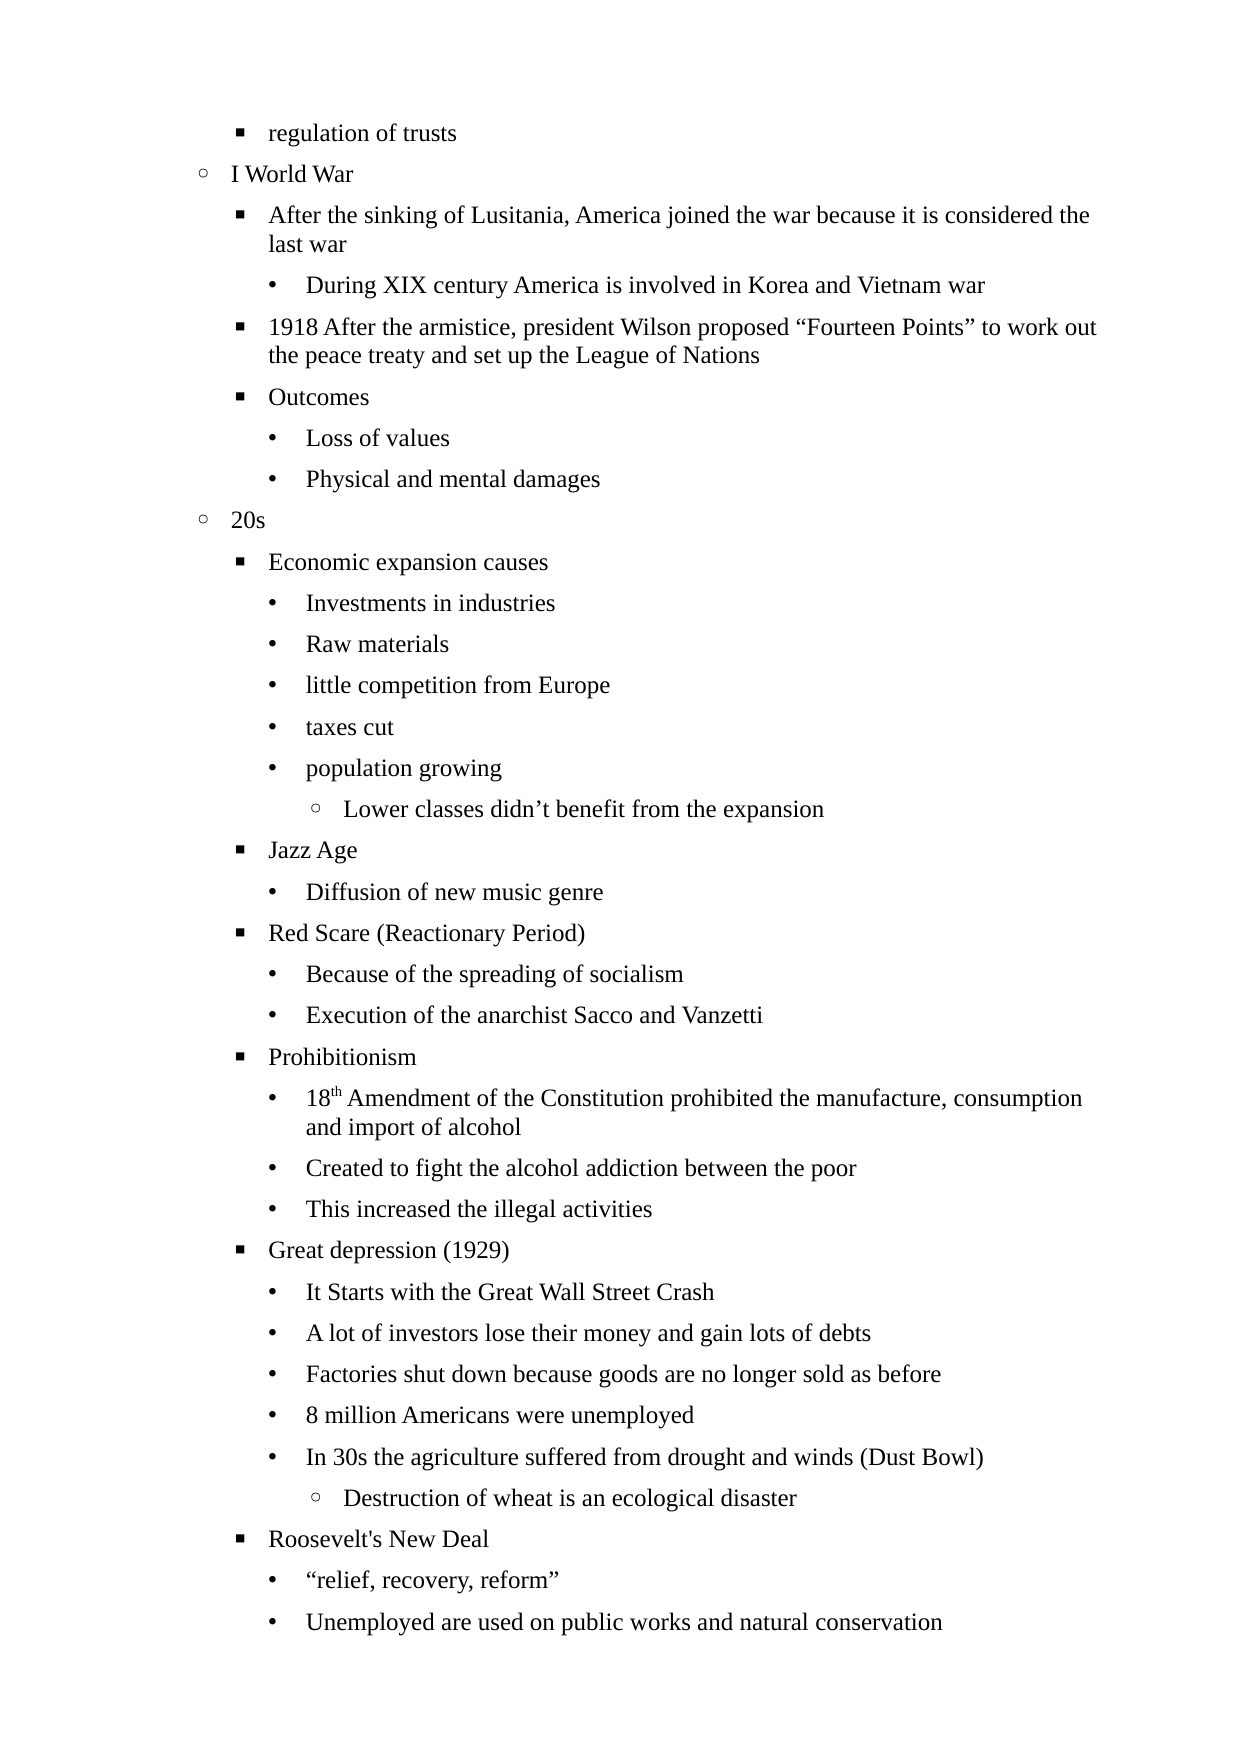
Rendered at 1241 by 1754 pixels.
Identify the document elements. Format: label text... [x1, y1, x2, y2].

list Raw materials [268, 629, 1122, 658]
list Outcomes [231, 382, 1122, 411]
list 18th Amendment of the Constitution prohibited the manufacture, consumption and import of alcohol [268, 1083, 1122, 1141]
list Roosevelt's New Deal [231, 1524, 1122, 1553]
list 1918 After the armistice, president Wilson proposed “Fourteen Points” to work out the peace treaty and set up the League of Nations [231, 312, 1122, 369]
list Because of the spreading of socialism [268, 959, 1122, 988]
list A lot of investors lose their money and gain lots of debts [268, 1318, 1122, 1347]
list population growing [268, 753, 1122, 782]
list This increased the illegal activities [268, 1194, 1122, 1223]
list Factories shut down because goods are no longer sold as before [268, 1359, 1122, 1388]
list Execution of the anarchist Sacco and Vanzetti [268, 1001, 1122, 1029]
list 8 million Americans were unemployed [268, 1401, 1122, 1429]
list It Starts with the Great Wall Street Crash [268, 1277, 1122, 1306]
list regulation of trusts [231, 118, 1122, 147]
list 20s [193, 506, 1122, 534]
list Loss of values [268, 423, 1122, 452]
list Unemployed are used on public works and natural conservation [268, 1607, 1122, 1636]
list taxes cut [268, 712, 1122, 741]
list During XIX century America is involved in Korea and Vietnam war [268, 271, 1122, 299]
list Red Scare (Reactionary Period) [231, 918, 1122, 947]
list After the sinking of Lusitania, America joined the war because it is considered the last war [231, 201, 1122, 258]
list Economic expansion causes [231, 547, 1122, 576]
list Created to fight the alcohol addiction between the poor [268, 1153, 1122, 1182]
list Destruction of wheat is an ecological disaster [306, 1483, 1122, 1512]
list Lower classes didn’t benefit from the expansion [306, 794, 1122, 823]
list I World War [193, 159, 1122, 188]
list “relief, recovery, reform” [268, 1566, 1122, 1594]
list Prohibitionism [231, 1042, 1122, 1071]
list Great depression (1929) [231, 1236, 1122, 1264]
list Physical and mental damages [268, 464, 1122, 493]
list Diffusion of new music genre [268, 877, 1122, 906]
list Jazz Age [231, 836, 1122, 864]
list little competition from Europe [268, 671, 1122, 699]
list In 30s the agriculture suffered from drought and winds (Dust Bowl) [268, 1442, 1122, 1471]
list Investments in industries [268, 588, 1122, 617]
